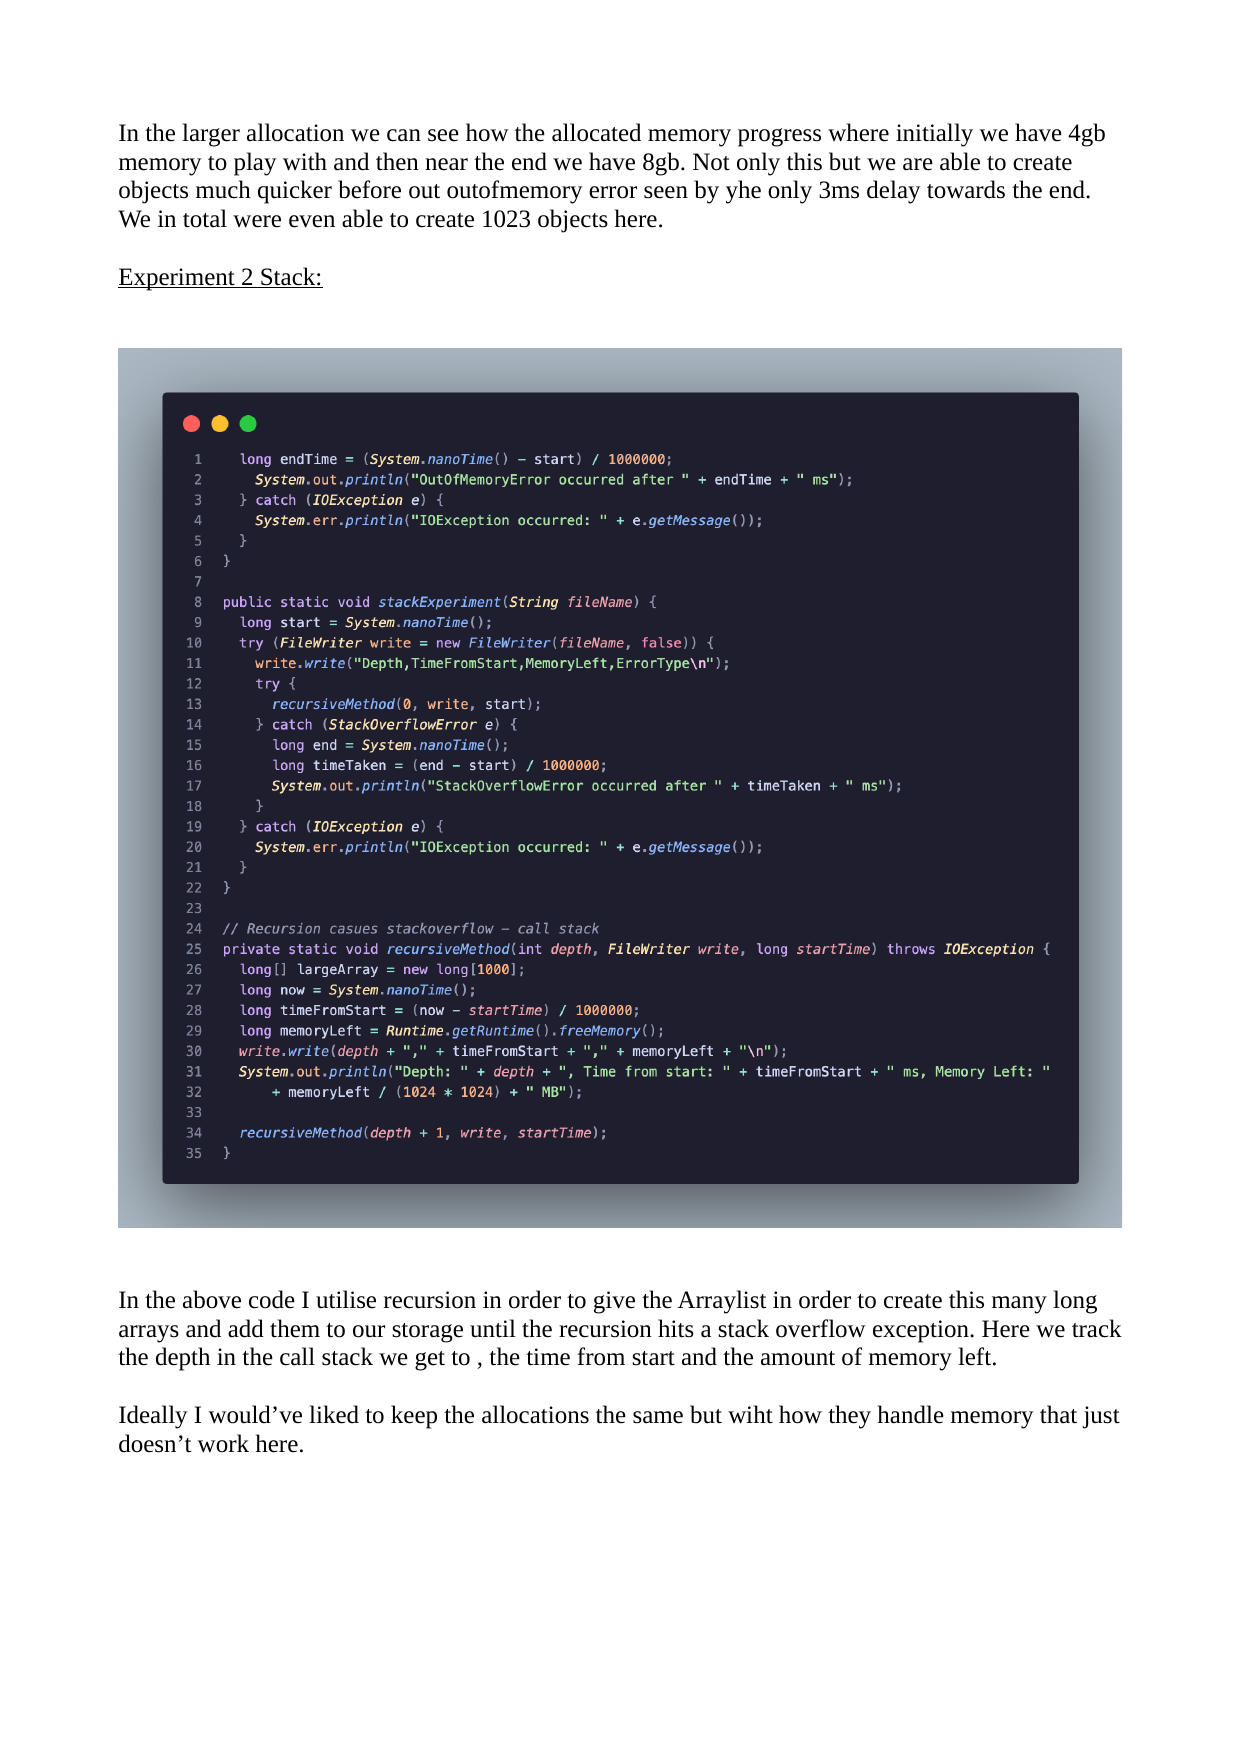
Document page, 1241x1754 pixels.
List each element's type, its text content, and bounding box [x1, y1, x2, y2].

text In the above code I utilise recursion in order to give the Arraylist in order to create this many long arrays and add them to our storage until the recursion hits a stack overflow exception. Here we track the depth in the call stack we get to , the time from start and the amount of memory left. [118, 1285, 1122, 1371]
picture [118, 348, 1123, 1228]
text Experiment 2 Stack: [118, 262, 1122, 291]
text In the larger allocation we can see how the allocated memory progress where initially we have 4gb memory to play with and then near the end we have 8gb. Not only this but we are able to create objects much quicker before out outofmemory error seen by yhe only 3ms delay towards the end. [118, 118, 1122, 204]
text We in total were even able to create 1023 objects here. [118, 204, 1122, 233]
text Ideally I would’ve liked to keep the allocations the same but wiht how they handle memory that just doesn’t work here. [118, 1400, 1122, 1457]
